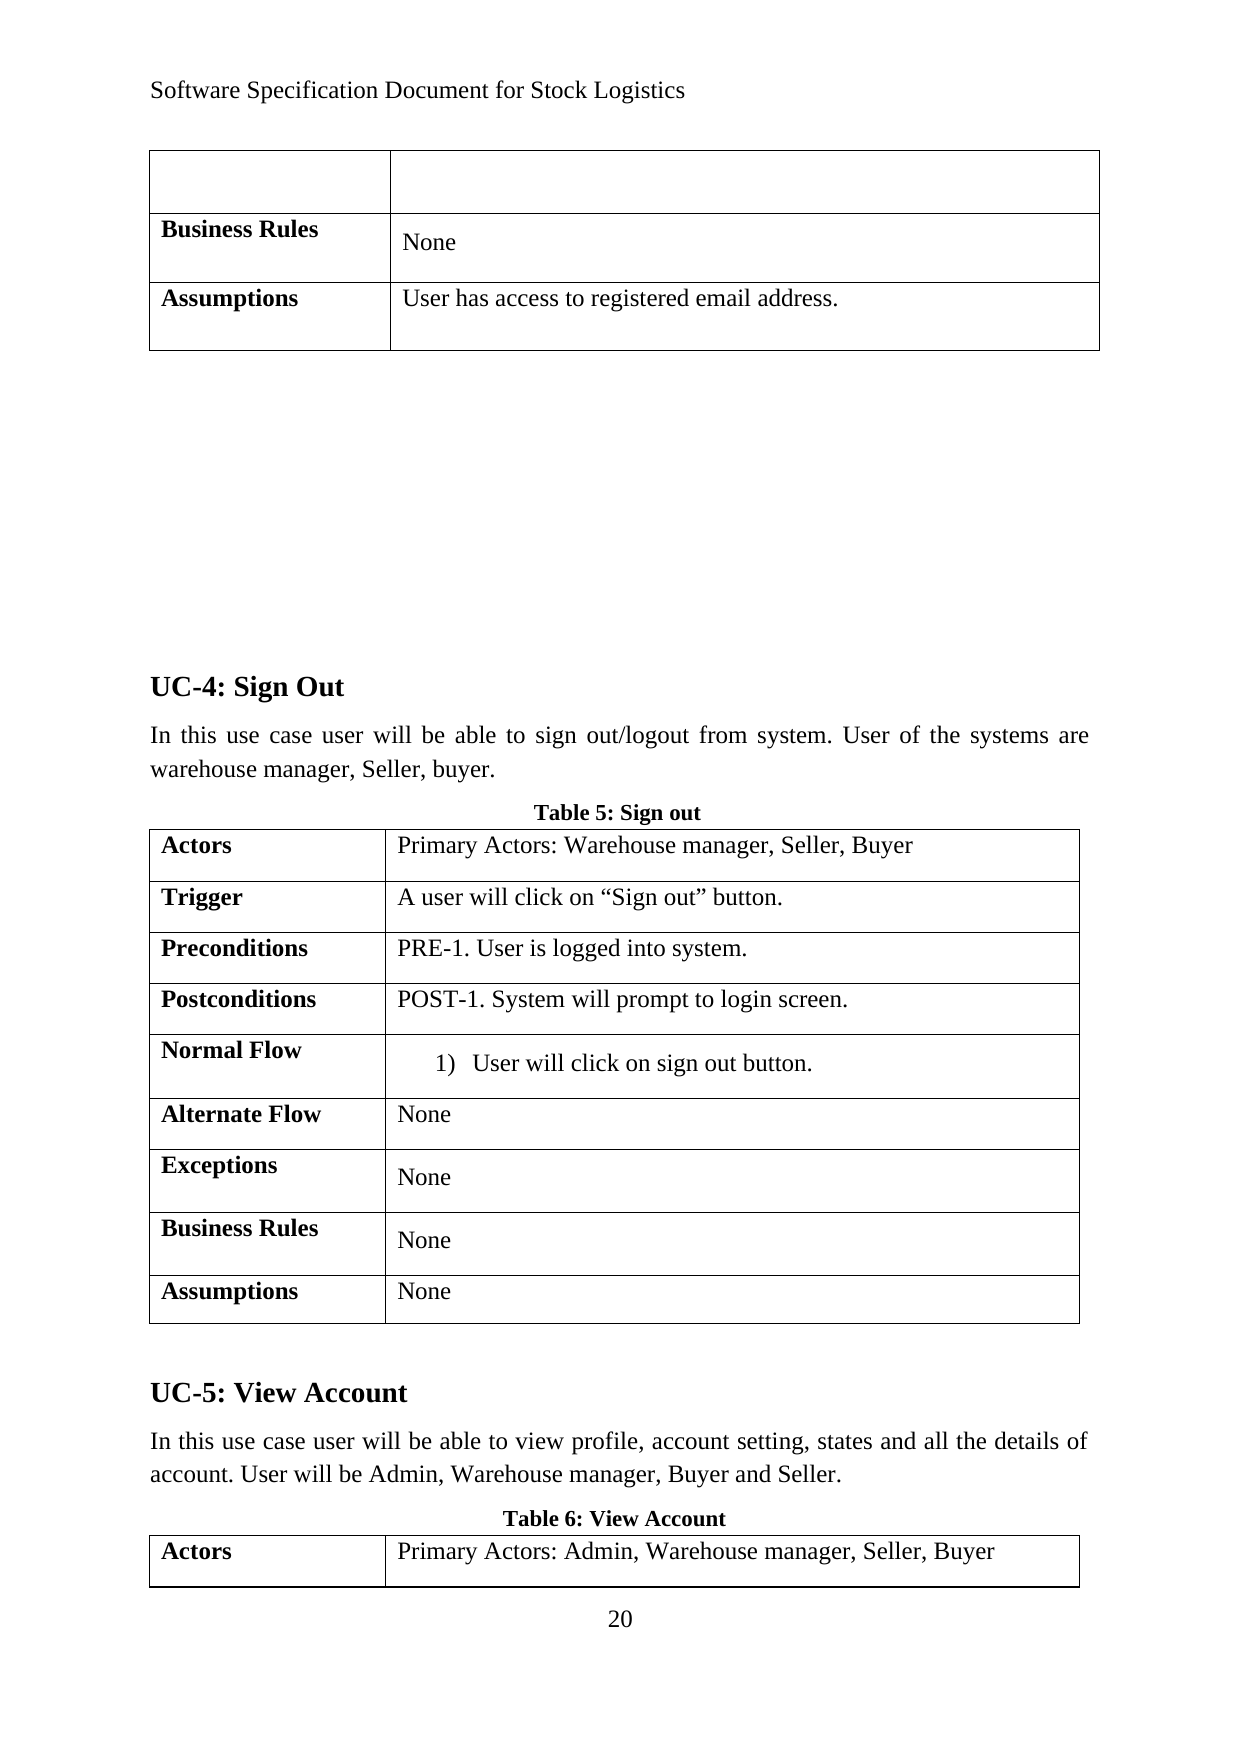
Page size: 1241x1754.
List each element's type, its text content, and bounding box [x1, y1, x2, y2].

table_cell User will click on sign out button. [386, 1035, 1079, 1098]
table_cell [150, 151, 390, 213]
table_cell None [386, 1150, 1079, 1212]
table_cell POST-1. System will prompt to login screen. [386, 984, 1079, 1034]
table_cell Alternate Flow [150, 1099, 385, 1149]
table_cell None [391, 214, 1099, 282]
table_cell None [386, 1213, 1079, 1275]
text In this use case user will be able to view profile, account setting, states and all the details of account. User will be Admin, Warehouse manager, Buyer and Seller. [150, 1426, 1090, 1488]
table_cell Trigger [150, 882, 385, 932]
table_header Primary Actors: Warehouse manager, Seller, Buyer [386, 830, 1079, 881]
text Table 5: Sign out [150, 799, 1090, 826]
text UC-5: View Account [150, 1375, 1090, 1409]
text In this use case user will be able to sign out/logout from system. User of the systems are warehouse manager, Seller, buyer. [150, 721, 1090, 782]
table_cell Assumptions [150, 1276, 385, 1323]
text UC-4: Sign Out [150, 669, 1090, 703]
table_cell Preconditions [150, 933, 385, 983]
table_cell Business Rules [150, 214, 390, 282]
table_cell A user will click on “Sign out” button. [386, 882, 1079, 932]
table_cell Exceptions [150, 1150, 385, 1212]
table_cell None [386, 1099, 1079, 1149]
table_header Actors [150, 830, 385, 881]
table_cell Postconditions [150, 984, 385, 1034]
table_header Primary Actors: Admin, Warehouse manager, Seller, Buyer [386, 1536, 1079, 1586]
table_cell Normal Flow [150, 1035, 385, 1098]
table_cell None [386, 1276, 1079, 1323]
table_cell [391, 151, 1099, 213]
table_cell Business Rules [150, 1213, 385, 1275]
table_header Actors [150, 1536, 385, 1586]
text Table 6: View Account [150, 1505, 1090, 1531]
table_cell PRE-1. User is logged into system. [386, 933, 1079, 983]
table_cell Assumptions [150, 283, 390, 350]
table_cell User has access to registered email address. [391, 283, 1099, 350]
